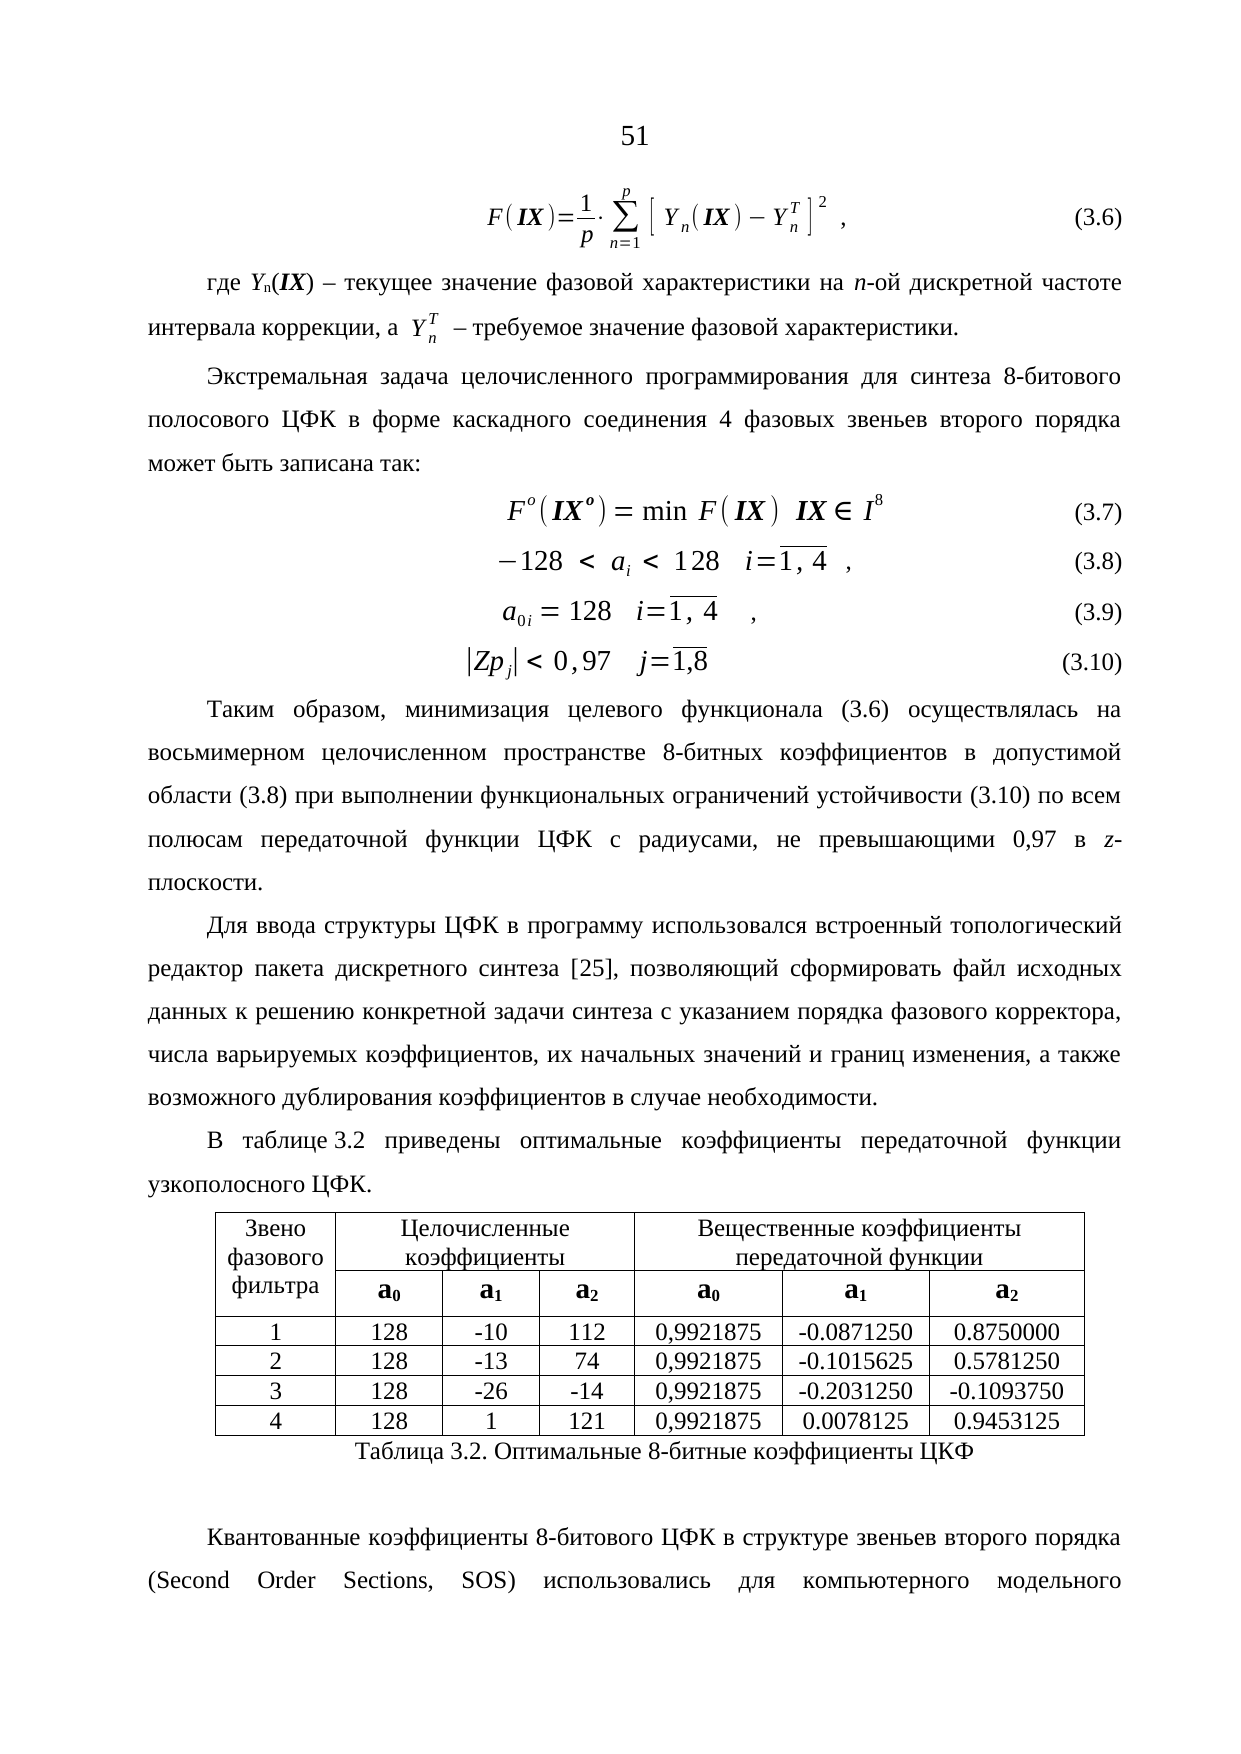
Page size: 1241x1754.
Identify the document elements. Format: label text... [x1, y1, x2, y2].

table_cell 0.9453125 [930, 1406, 1084, 1435]
table_cell -0.0871250 [783, 1317, 929, 1345]
table_cell 0,9921875 [635, 1317, 782, 1345]
table_cell 0.5781250 [930, 1346, 1084, 1375]
table_cell 74 [540, 1346, 634, 1375]
table_cell a1 [783, 1271, 929, 1316]
text , (3.8) [148, 544, 1122, 579]
table_cell -0.1093750 [930, 1376, 1084, 1405]
table_cell 128 [336, 1406, 442, 1435]
table_cell 0,9921875 [635, 1406, 782, 1435]
table_cell 121 [540, 1406, 634, 1435]
table_cell a2 [540, 1271, 634, 1316]
table_header Звено фазовогофильтра [216, 1213, 335, 1316]
text (3.7) [148, 491, 1122, 529]
table_cell 1 [443, 1406, 539, 1435]
table_cell -10 [443, 1317, 539, 1345]
table_cell a0 [635, 1271, 782, 1316]
table_cell -0.1015625 [783, 1346, 929, 1375]
table_cell 3 [216, 1376, 335, 1405]
text Квантованные коэффициенты 8-битового ЦФК в структуре звеньев второго порядка (Second Order Sections, SOS) использовались для компьютерного модельного [148, 1522, 1122, 1594]
table_cell -26 [443, 1376, 539, 1405]
table_cell 0,9921875 [635, 1376, 782, 1405]
text , (3.6) [148, 181, 1122, 252]
table_cell 0.0078125 [783, 1406, 929, 1435]
table_cell 128 [336, 1376, 442, 1405]
table_cell 128 [336, 1317, 442, 1345]
table_cell 0,9921875 [635, 1346, 782, 1375]
table_cell a1 [443, 1271, 539, 1316]
table_cell 128 [336, 1346, 442, 1375]
text В таблице 3.2 приведены оптимальные коэффициенты передаточной функции узкополосного ЦФК. [148, 1126, 1122, 1197]
table_cell 1 [216, 1317, 335, 1345]
text Для ввода структуры ЦФК в программу использовался встроенный топологический редактор пакета дискретного синтеза [25], позволяющий сформировать файл исходных данных к решению конкретной задачи синтеза с указанием порядка фазового корректора, числа варьируемых коэффициентов, их начальных значений и границ изменения, а также возможного дублирования коэффициентов в случае необходимости. [148, 910, 1122, 1111]
text (3.10) [148, 644, 1122, 680]
text , (3.9) [148, 594, 1122, 630]
table_header Вещественные коэффициенты передаточной функции [635, 1213, 1084, 1270]
text Таблица 3.2. Оптимальные 8-битные коэффициенты ЦКФ [148, 1436, 1122, 1464]
text Таким образом, минимизация целевого функционала (3.6) осуществлялась на восьмимерном целочисленном пространстве 8-битных коэффициентов в допустимой области (3.8) при выполнении функциональных ограничений устойчивости (3.10) по всем полюсам передаточной функции ЦФК с радиусами, не превышающими 0,97 в z-плоскости. [148, 694, 1122, 896]
table_cell a2 [930, 1271, 1084, 1316]
table_cell -14 [540, 1376, 634, 1405]
table_cell 4 [216, 1406, 335, 1435]
table_cell 112 [540, 1317, 634, 1345]
table_cell 0.8750000 [930, 1317, 1084, 1345]
text Экстремальная задача целочисленного программирования для синтеза 8-битового полосового ЦФК в форме каскадного соединения 4 фазовых звеньев второго порядка может быть записана так: [148, 361, 1122, 476]
table_cell -0.2031250 [783, 1376, 929, 1405]
table_header Целочисленные коэффициенты [336, 1213, 634, 1270]
table_cell -13 [443, 1346, 539, 1375]
text где Yn(IX) – текущее значение фазовой характеристики на n-ой дискретной частоте интервала коррекции, а – требуемое значение фазовой характеристики. [148, 267, 1122, 347]
table_cell a0 [336, 1271, 442, 1316]
table_cell 2 [216, 1346, 335, 1375]
